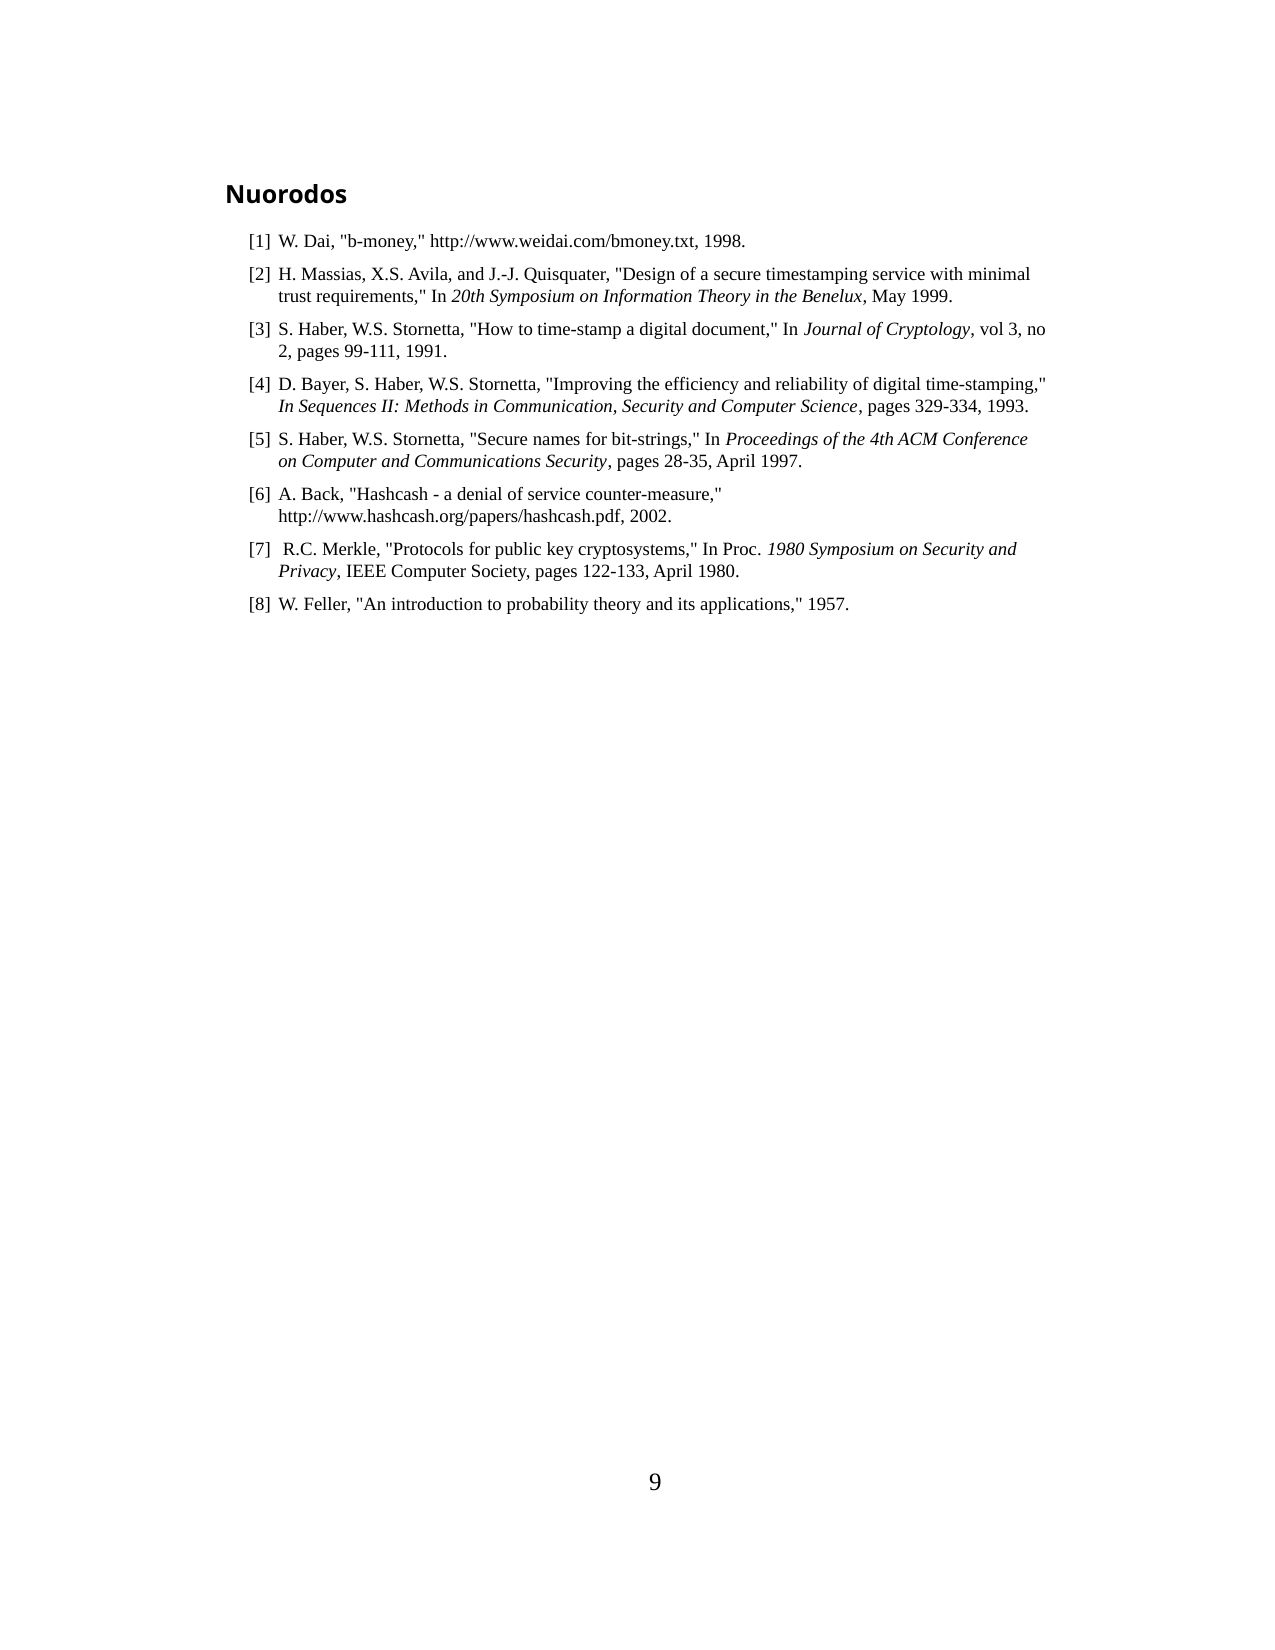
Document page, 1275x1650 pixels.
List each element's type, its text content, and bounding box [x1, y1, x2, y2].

subtitle Nuorodos [225, 177, 1050, 211]
list A. Back, "Hashcash - a denial of service counter-measure," http://www.hashcash.org/papers/hashcash.pdf, 2002. [249, 483, 1050, 526]
list W. Dai, "b-money," http://www.weidai.com/bmoney.txt, 1998. [249, 230, 1050, 251]
list S. Haber, W.S. Stornetta, "How to time-stamp a digital document," In Journal of Cryptology, vol 3, no 2, pages 99-111, 1991. [249, 318, 1050, 361]
list S. Haber, W.S. Stornetta, "Secure names for bit-strings," In Proceedings of the 4th ACM Conference on Computer and Communications Security, pages 28-35, April 1997. [249, 428, 1050, 471]
list D. Bayer, S. Haber, W.S. Stornetta, "Improving the efficiency and reliability of digital time-stamping," In Sequences II: Methods in Communication, Security and Computer Science, pages 329-334, 1993. [249, 373, 1050, 416]
list R.C. Merkle, "Protocols for public key cryptosystems," In Proc. 1980 Symposium on Security and Privacy, IEEE Computer Society, pages 122-133, April 1980. [249, 538, 1050, 581]
list W. Feller, "An introduction to probability theory and its applications," 1957. [249, 593, 1050, 615]
list H. Massias, X.S. Avila, and J.-J. Quisquater, "Design of a secure timestamping service with minimal trust requirements," In 20th Symposium on Information Theory in the Benelux, May 1999. [249, 263, 1050, 306]
